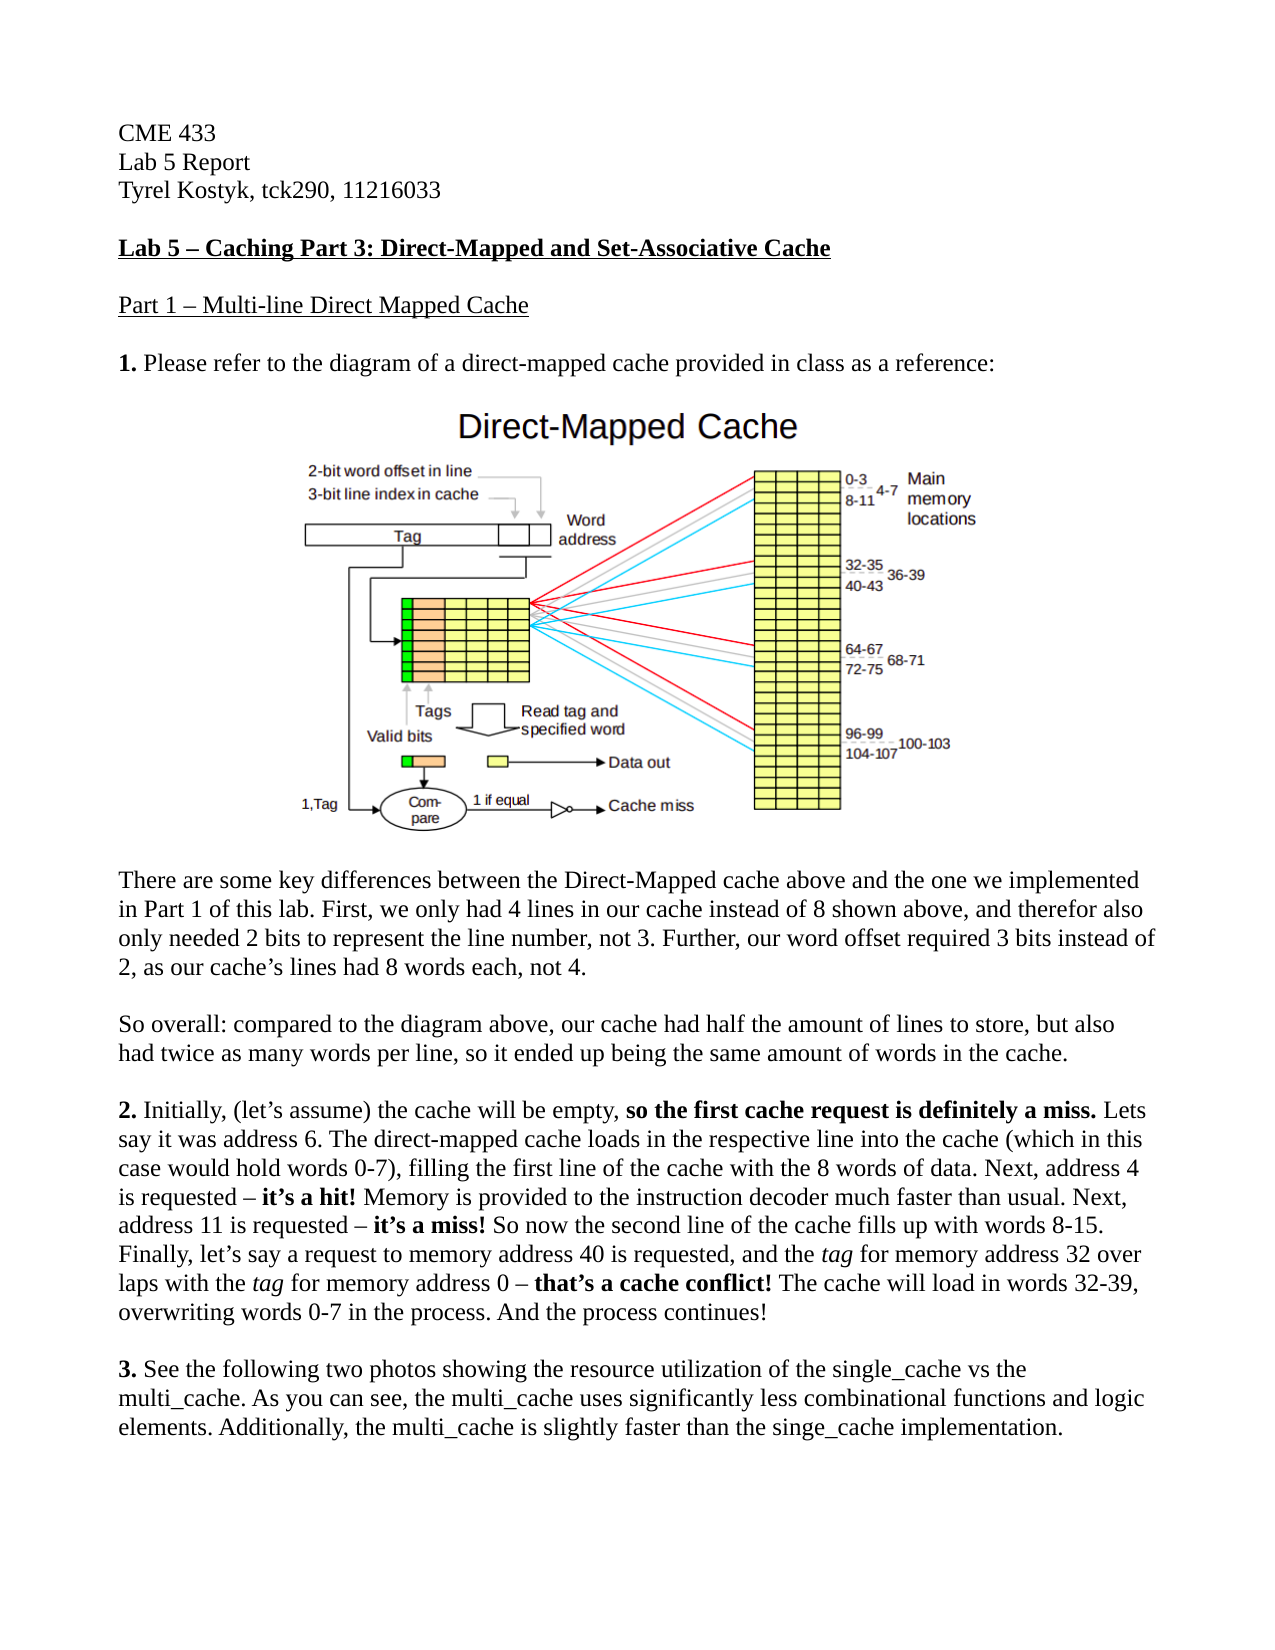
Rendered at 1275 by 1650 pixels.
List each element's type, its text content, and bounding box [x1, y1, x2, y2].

text There are some key differences between the Direct-Mapped cache above and the one we implemented in Part 1 of this lab. First, we only had 4 lines in our cache instead of 8 shown above, and therefor also only needed 2 bits to represent the line number, not 3. Further, our word offset required 3 bits instead of 2, as our cache’s lines had 8 words each, not 4. [118, 866, 1157, 981]
text 2. Initially, (let’s assume) the cache will be empty, so the first cache request is definitely a miss. Lets say it was address 6. The direct-mapped cache loads in the respective line into the cache (which in this case would hold words 0-7), filling the first line of the cache with the 8 words of data. Next, address 4 is requested – it’s a hit! Memory is provided to the instruction decoder much faster than usual. Next, address 11 is requested – it’s a miss! So now the second line of the cache fills up with words 8-15. Finally, let’s say a request to memory address 40 is requested, and the tag for memory address 32 over laps with the tag for memory address 0 – that’s a cache conflict! The cache will load in words 32-39, overwriting words 0-7 in the process. And the process continues! [118, 1096, 1157, 1326]
text 1. Please refer to the diagram of a direct-mapped cache provided in class as a reference: [118, 348, 1157, 377]
text 3. See the following two photos showing the resource utilization of the single_cache vs the multi_cache. As you can see, the multi_cache uses significantly less combinational functions and logic elements. Additionally, the multi_cache is slightly faster than the singe_cache implementation. [118, 1354, 1157, 1441]
text Tyrel Kostyk, tck290, 11216033 [118, 176, 1157, 204]
picture [285, 405, 990, 839]
text Lab 5 – Caching Part 3: Direct-Mapped and Set-Associative Cache [118, 233, 1157, 262]
text Lab 5 Report [118, 147, 1157, 176]
text Part 1 – Multi-line Direct Mapped Cache [118, 291, 1157, 319]
text CME 433 [118, 118, 1157, 147]
text So overall: compared to the diagram above, our cache had half the amount of lines to store, but also had twice as many words per line, so it ended up being the same amount of words in the cache. [118, 1009, 1157, 1067]
